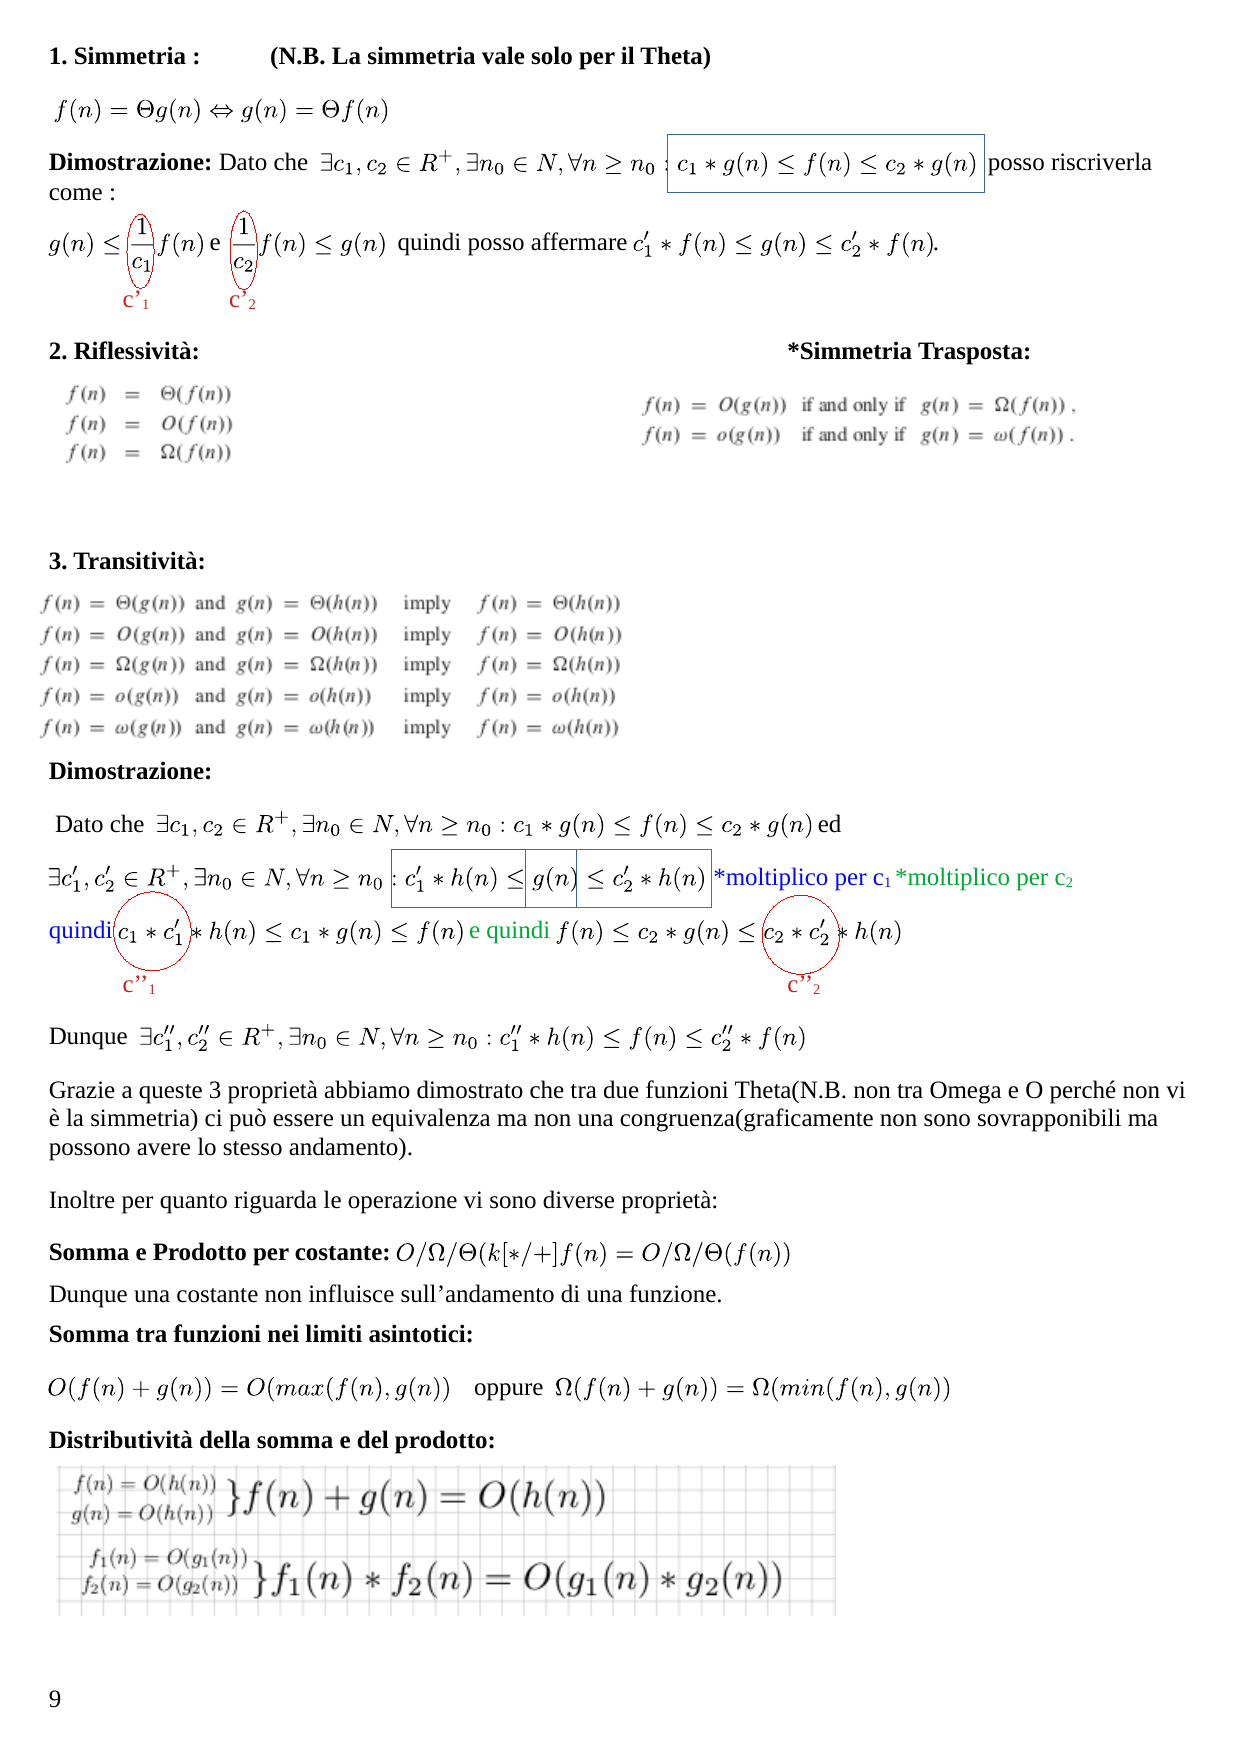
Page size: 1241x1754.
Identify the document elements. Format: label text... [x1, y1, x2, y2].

text *moltiplico per c1 *moltiplico per c2 [712, 862, 1187, 892]
text quindi posso affermare . [256, 218, 1187, 272]
text oppure [48, 1372, 1187, 1402]
text Inoltre per quanto riguarda le operazione vi sono diverse proprietà: [48, 1185, 1187, 1213]
text c’1 c’2 [48, 284, 1187, 312]
text Dunque una costante non influisce sull’andamento di una funzione. [48, 1279, 1187, 1308]
text quindi e quindi [48, 916, 1187, 945]
picture [49, 375, 237, 487]
picture [625, 391, 1132, 463]
text Dimostrazione: [48, 756, 1187, 785]
text 2. Riflessività: *Simmetria Trasposta: [48, 336, 1187, 365]
picture [56, 1465, 836, 1616]
text Somma e Prodotto per costante: [48, 1237, 1187, 1267]
text c’’1 c’’2 [48, 969, 1187, 998]
text 1. Simmetria : (N.B. La simmetria vale solo per il Theta) [48, 41, 1187, 70]
text 3. Transitività: [48, 546, 1187, 575]
text Dimostrazione: Dato che posso riscriverla come : [48, 147, 1187, 206]
picture [32, 589, 623, 751]
text Dato che ed [48, 809, 1187, 838]
text e [153, 218, 244, 272]
text Distributività della somma e del prodotto: [48, 1425, 1187, 1454]
text [577, 862, 711, 892]
text Somma tra funzioni nei limiti asintotici: [48, 1319, 1187, 1348]
text Dunque [48, 1021, 1187, 1051]
text Grazie a queste 3 proprietà abbiamo dimostrato che tra due funzioni Theta(N.B. non tra Omega e O perché non vi è la simmetria) ci può essere un equivalenza ma non una congruenza(graficamente non sono sovrapponibili ma possono avere lo stesso andamento). [48, 1075, 1187, 1161]
